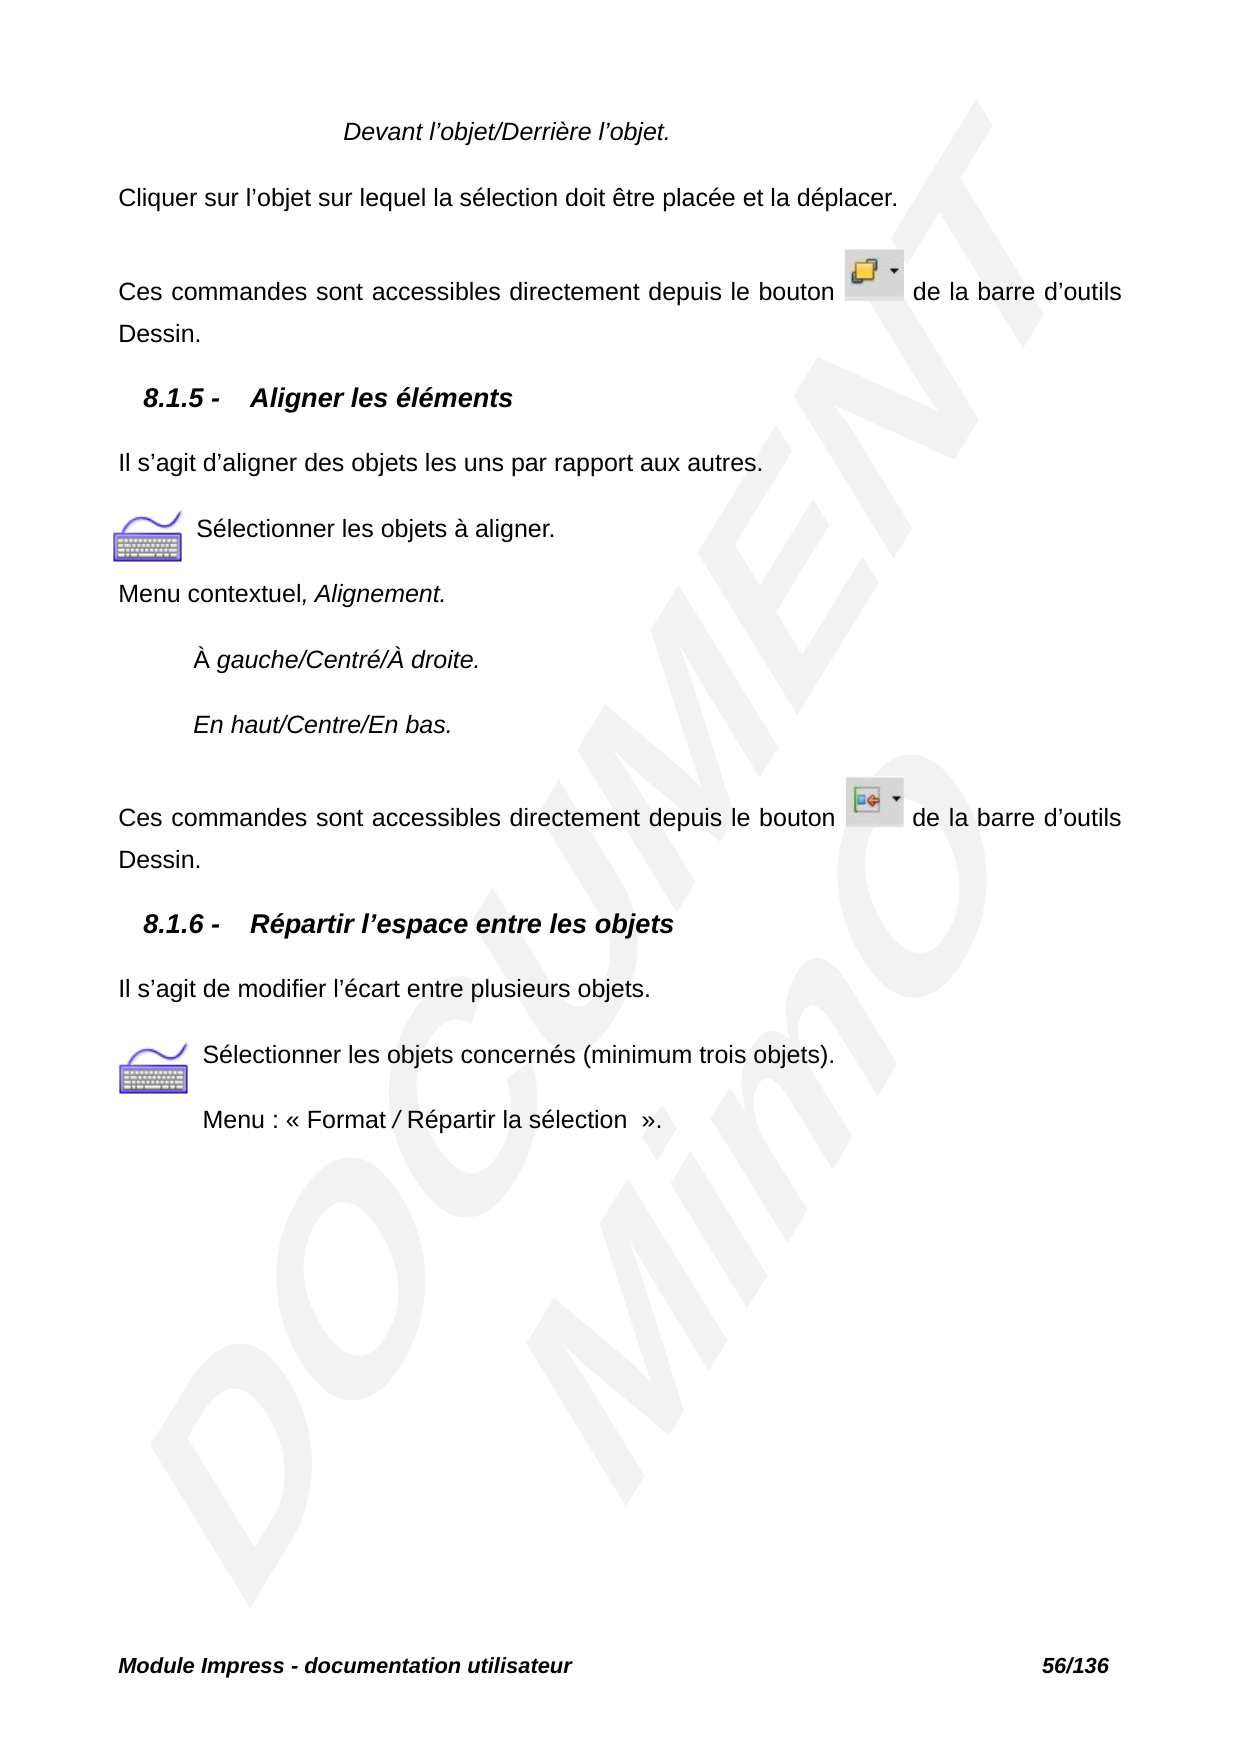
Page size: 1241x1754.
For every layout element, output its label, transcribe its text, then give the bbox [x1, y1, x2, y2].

picture [115, 1032, 191, 1108]
text Ces commandes sont accessibles directement depuis le bouton de la barre d’outils Dessin. [118, 249, 1122, 348]
picture [844, 249, 904, 301]
text En haut/Centre/En bas. [118, 711, 1122, 739]
text Cliquer sur l’objet sur lequel la sélection doit être placée et la déplacer. [118, 183, 1122, 211]
picture [845, 776, 904, 827]
text Sélectionner les objets à aligner. [185, 514, 1122, 542]
text Il s’agit d’aligner des objets les uns par rapport aux autres. [118, 449, 1122, 477]
text Sélectionner les objets concernés (minimum trois objets). [191, 1041, 1122, 1068]
text Menu : « Format / Répartir la sélection ». [118, 1106, 1122, 1134]
subtitle Répartir l’espace entre les objets [143, 909, 1122, 939]
subtitle Aligner les éléments [143, 383, 1122, 413]
text Devant l’objet/Derrière l’objet. [268, 118, 1122, 146]
text Menu contextuel, Alignement. [118, 580, 1122, 608]
text Ces commandes sont accessibles directement depuis le bouton de la barre d’outils Dessin. [118, 777, 1122, 874]
text Il s’agit de modifier l’écart entre plusieurs objets. [118, 975, 1122, 1003]
text À gauche/Centré/À droite. [118, 646, 1122, 673]
picture [109, 500, 185, 576]
